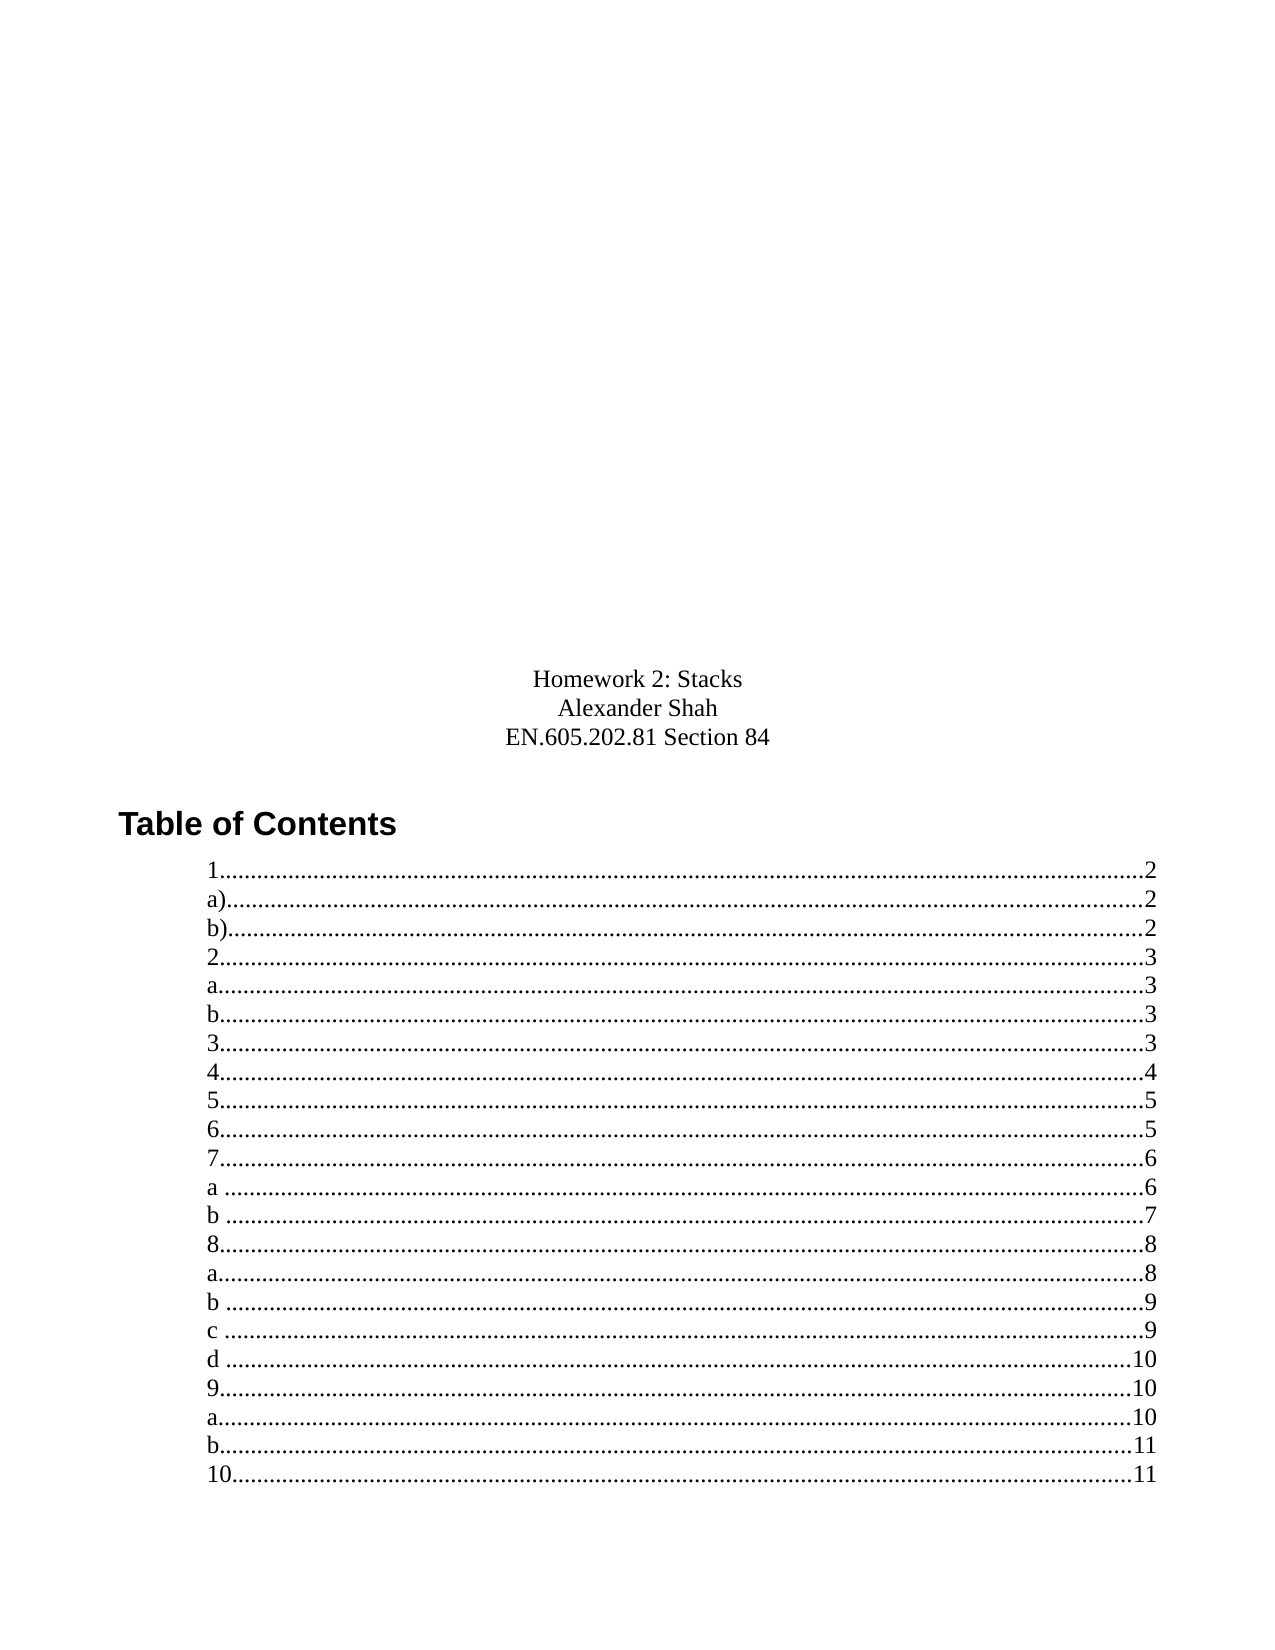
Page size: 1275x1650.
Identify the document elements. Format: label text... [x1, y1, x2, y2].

text b . 7 [207, 1200, 1157, 1229]
text a. 3 [207, 970, 1157, 999]
text 9. 10 [207, 1373, 1157, 1402]
text a) 2 [207, 884, 1157, 913]
text b. 3 [207, 999, 1157, 1028]
text c . 9 [207, 1315, 1157, 1344]
text b. 11 [207, 1430, 1157, 1459]
text 8. 8 [207, 1229, 1157, 1258]
text 3. 3 [207, 1028, 1157, 1057]
text 1. 2 [207, 855, 1157, 884]
text 4. 4 [207, 1057, 1157, 1085]
text 6. 5 [207, 1114, 1157, 1143]
text 10. 11 [207, 1459, 1157, 1488]
subtitle Table of Contents [118, 804, 1157, 843]
text a. 8 [207, 1258, 1157, 1287]
text a. 10 [207, 1402, 1157, 1430]
text EN.605.202.81 Section 84 [118, 722, 1157, 751]
text 7. 6 [207, 1143, 1157, 1172]
text d . 10 [207, 1344, 1157, 1373]
text b) 2 [207, 913, 1157, 942]
text 5. 5 [207, 1085, 1157, 1114]
text 2. 3 [207, 942, 1157, 970]
text a . 6 [207, 1172, 1157, 1200]
text b . 9 [207, 1287, 1157, 1315]
text Homework 2: Stacks [118, 664, 1157, 693]
text Alexander Shah [118, 693, 1157, 722]
